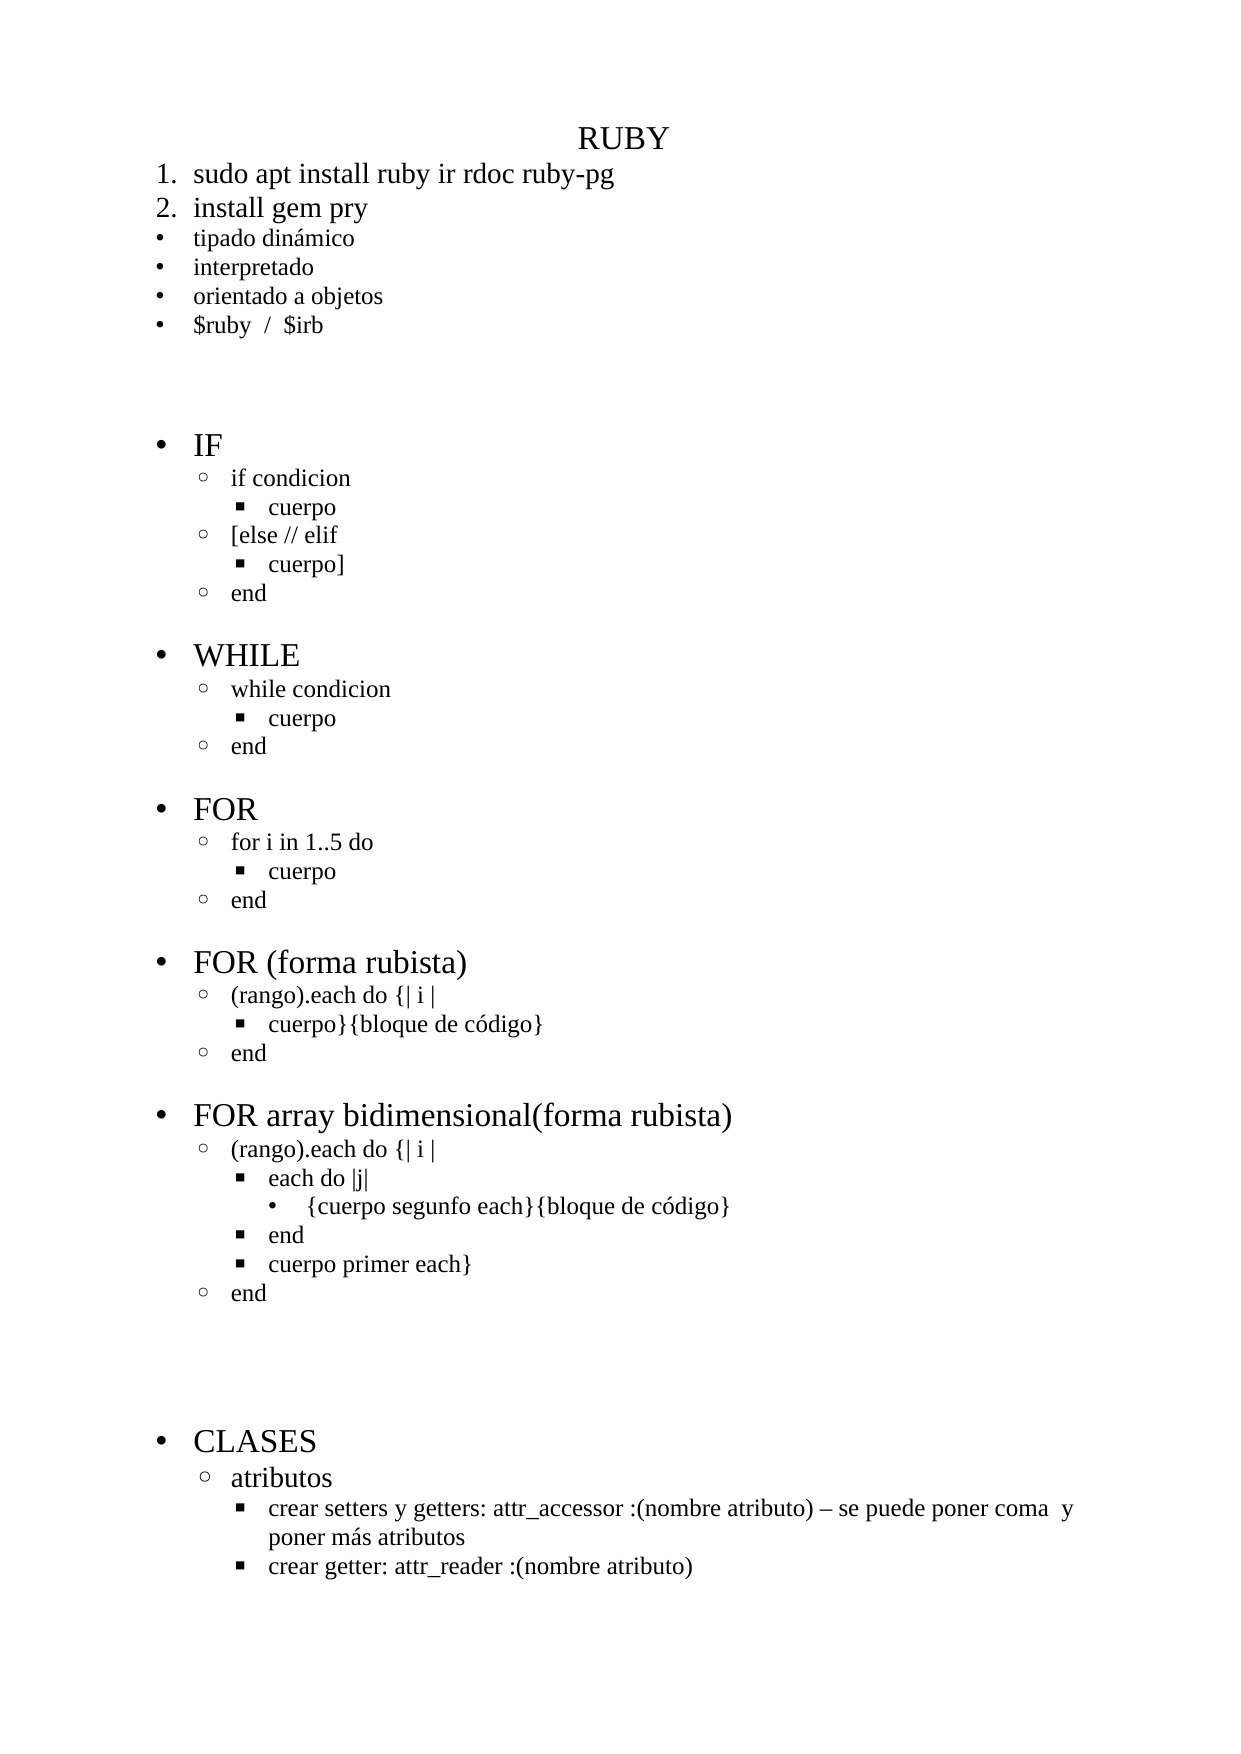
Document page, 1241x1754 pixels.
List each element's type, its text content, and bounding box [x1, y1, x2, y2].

list for i in 1..5 do [193, 827, 1122, 856]
list WHILE [156, 636, 1122, 674]
list cuerpo [231, 703, 1122, 731]
list end [193, 1278, 1122, 1306]
list cuerpo [231, 492, 1122, 521]
list atributos [193, 1460, 1122, 1493]
list orientado a objetos [156, 281, 1122, 310]
list each do |j| [231, 1163, 1122, 1191]
list cuerpo primer each} [231, 1249, 1122, 1278]
list FOR [156, 789, 1122, 827]
list cuerpo [231, 856, 1122, 885]
list end [193, 885, 1122, 913]
list crear getter: attr_reader :(nombre atributo) [231, 1551, 1122, 1580]
list if condicion [193, 463, 1122, 492]
list FOR array bidimensional(forma rubista) [156, 1096, 1122, 1134]
list sudo apt install ruby ir rdoc ruby-pg [156, 156, 1122, 190]
list interpretado [156, 252, 1122, 281]
list while condicion [193, 674, 1122, 703]
list end [193, 731, 1122, 760]
list end [231, 1220, 1122, 1249]
list cuerpo] [231, 549, 1122, 578]
list cuerpo}{bloque de código} [231, 1009, 1122, 1038]
list {cuerpo segunfo each}{bloque de código} [268, 1191, 1122, 1220]
list IF [156, 425, 1122, 463]
list CLASES [156, 1421, 1122, 1460]
text RUBY [118, 118, 1122, 156]
list end [193, 1038, 1122, 1067]
list $ruby / $irb [156, 310, 1122, 338]
list install gem pry [156, 190, 1122, 223]
list FOR (forma rubista) [156, 942, 1122, 981]
list (rango).each do {| i | [193, 981, 1122, 1009]
list (rango).each do {| i | [193, 1134, 1122, 1163]
list crear setters y getters: attr_accessor :(nombre atributo) – se puede poner coma y poner más atributos [231, 1493, 1122, 1551]
list tipado dinámico [156, 223, 1122, 252]
list end [193, 578, 1122, 607]
list [else // elif [193, 521, 1122, 549]
